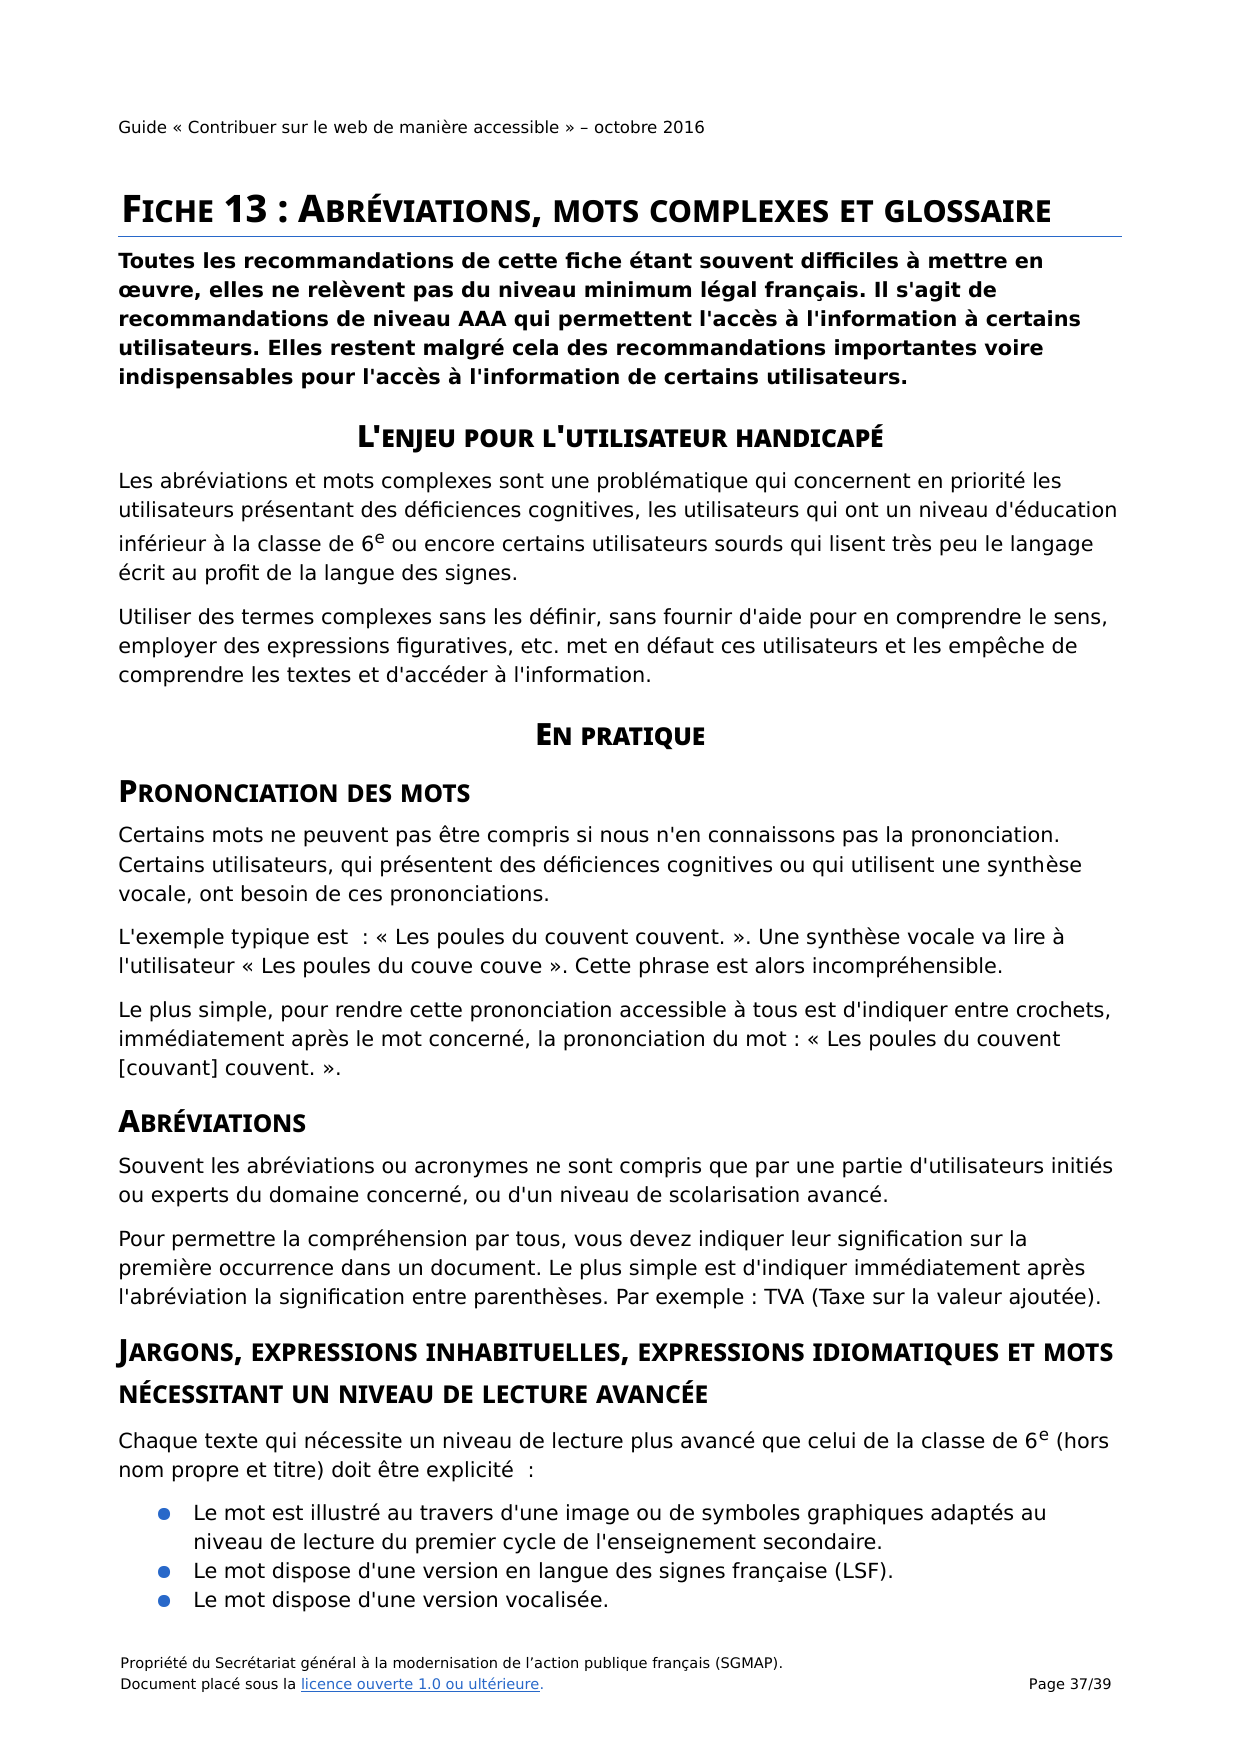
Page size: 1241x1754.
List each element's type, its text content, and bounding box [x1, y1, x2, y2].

text Les abréviations et mots complexes sont une problématique qui concernent en priorité les utilisateurs présentant des déficiences cognitives, les utilisateurs qui ont un niveau d'éducation inférieur à la classe de 6e ou encore certains utilisateurs sourds qui lisent très peu le langage écrit au profit de la langue des signes. [118, 469, 1122, 586]
text Souvent les abréviations ou acronymes ne sont compris que par une partie d'utilisateurs initiés ou experts du domaine concerné, ou d'un niveau de scolarisation avancé. [118, 1154, 1122, 1207]
list Le mot est illustré au travers d'une image ou de symboles graphiques adaptés au niveau de lecture du premier cycle de l'enseignement secondaire. [156, 1501, 1122, 1555]
text Utiliser des termes complexes sans les définir, sans fournir d'aide pour en comprendre le sens, employer des expressions figuratives, etc. met en défaut ces utilisateurs et les empêche de comprendre les textes et d'accéder à l'information. [118, 605, 1122, 687]
text Le plus simple, pour rendre cette prononciation accessible à tous est d'indiquer entre crochets, immédiatement après le mot concerné, la prononciation du mot : « Les poules du couvent [couvant] couvent. ». [118, 998, 1122, 1080]
subtitle Prononciation des mots [118, 769, 1122, 811]
subtitle En pratique [118, 713, 1122, 755]
text Chaque texte qui nécessite un niveau de lecture plus avancé que celui de la classe de 6e (hors nom propre et titre) doit être explicité : [118, 1424, 1122, 1482]
subtitle Abréviations [118, 1100, 1122, 1142]
list Le mot dispose d'une version en langue des signes française (LSF). [156, 1559, 1122, 1584]
subtitle L'enjeu pour l'utilisateur handicapé [118, 415, 1122, 457]
list Le mot dispose d'une version vocalisée. [156, 1588, 1122, 1613]
text Pour permettre la compréhension par tous, vous devez indiquer leur signification sur la première occurrence dans un document. Le plus simple est d'indiquer immédiatement après l'abréviation la signification entre parenthèses. Par exemple : TVA (Taxe sur la valeur ajoutée). [118, 1227, 1122, 1309]
subtitle Fiche 13 : Abréviations, mots complexes et glossaire [118, 179, 1122, 236]
text Toutes les recommandations de cette fiche étant souvent difficiles à mettre en œuvre, elles ne relèvent pas du niveau minimum légal français. Il s'agit de recommandations de niveau AAA qui permettent l'accès à l'information à certains utilisateurs. Elles restent malgré cela des recommandations importantes voire indispensables pour l'accès à l'information de certains utilisateurs. [118, 249, 1122, 389]
subtitle Jargons, expressions inhabituelles, expressions idiomatiques et mots nécessitant un niveau de lecture avancée [118, 1328, 1122, 1412]
text L'exemple typique est : « Les poules du couvent couvent. ». Une synthèse vocale va lire à l'utilisateur « Les poules du couve couve ». Cette phrase est alors incompréhensible. [118, 925, 1122, 979]
text Certains mots ne peuvent pas être compris si nous n'en connaissons pas la prononciation. Certains utilisateurs, qui présentent des déficiences cognitives ou qui utilisent une synthèse vocale, ont besoin de ces prononciations. [118, 823, 1122, 906]
